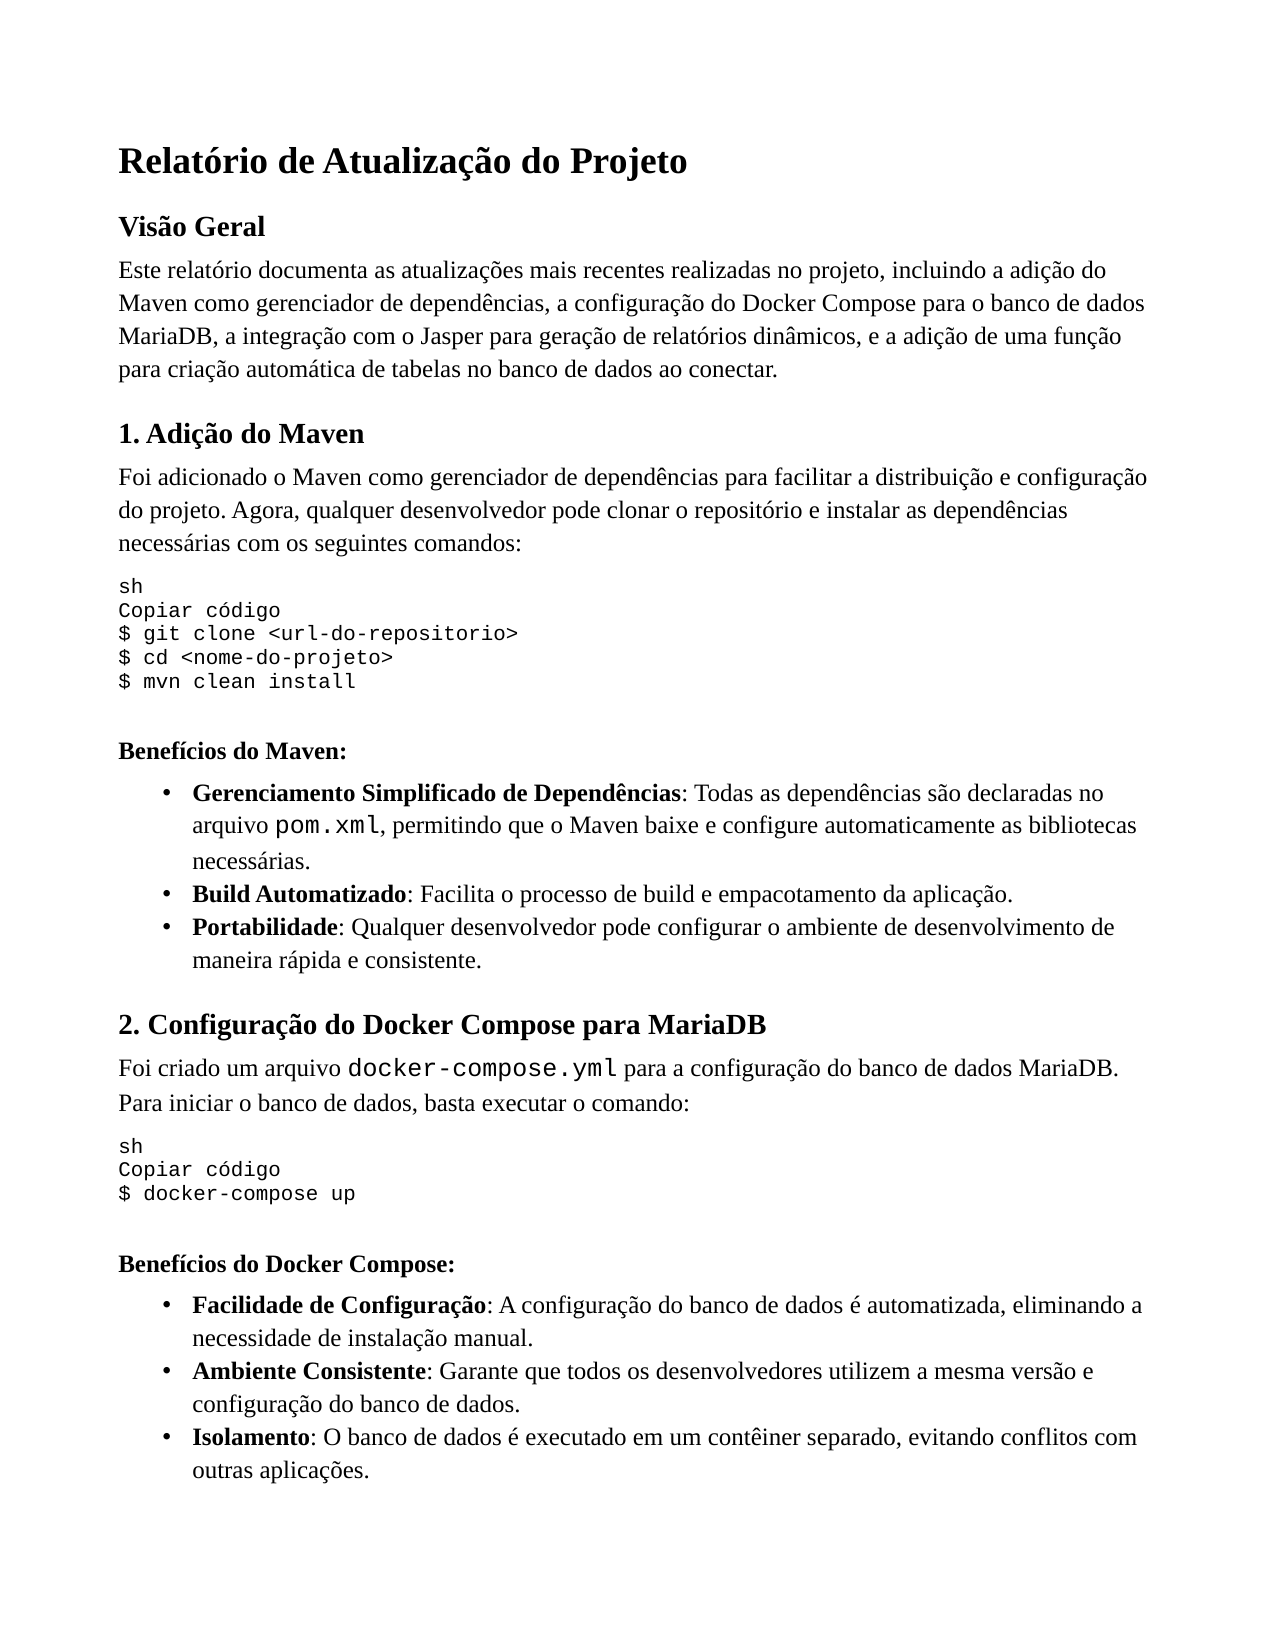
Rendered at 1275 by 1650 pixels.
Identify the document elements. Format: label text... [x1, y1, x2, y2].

text $ docker-compose up [118, 1183, 1157, 1207]
list Facilidade de Configuração: A configuração do banco de dados é automatizada, eliminando a necessidade de instalação manual. [162, 1290, 1157, 1352]
text Copiar código [118, 1159, 1157, 1183]
subtitle Benefícios do Docker Compose: [118, 1249, 1157, 1277]
list Portabilidade: Qualquer desenvolvedor pode configurar o ambiente de desenvolvimento de maneira rápida e consistente. [162, 912, 1157, 973]
subtitle Visão Geral [118, 209, 1157, 243]
text Foi criado um arquivo docker-compose.yml para a configuração do banco de dados MariaDB. Para iniciar o banco de dados, basta executar o comando: [118, 1053, 1157, 1117]
text Este relatório documenta as atualizações mais recentes realizadas no projeto, incluindo a adição do Maven como gerenciador de dependências, a configuração do Docker Compose para o banco de dados MariaDB, a integração com o Jasper para geração de relatórios dinâmicos, e a adição de uma função para criação automática de tabelas no banco de dados ao conectar. [118, 255, 1157, 383]
text $ git clone <url-do-repositorio> [118, 623, 1157, 647]
text $ mvn clean install [118, 671, 1157, 694]
text Copiar código [118, 600, 1157, 623]
list Gerenciamento Simplificado de Dependências: Todas as dependências são declaradas no arquivo pom.xml, permitindo que o Maven baixe e configure automaticamente as bibliotecas necessárias. [162, 778, 1157, 874]
text $ cd <nome-do-projeto> [118, 647, 1157, 671]
list Ambiente Consistente: Garante que todos os desenvolvedores utilizem a mesma versão e configuração do banco de dados. [162, 1356, 1157, 1418]
list Build Automatizado: Facilita o processo de build e empacotamento da aplicação. [162, 879, 1157, 907]
text Foi adicionado o Maven como gerenciador de dependências para facilitar a distribuição e configuração do projeto. Agora, qualquer desenvolvedor pode clonar o repositório e instalar as dependências necessárias com os seguintes comandos: [118, 462, 1157, 557]
subtitle 1. Adição do Maven [118, 416, 1157, 450]
text sh [118, 576, 1157, 600]
subtitle 2. Configuração do Docker Compose para MariaDB [118, 1007, 1157, 1041]
subtitle Relatório de Atualização do Projeto [118, 139, 1157, 182]
list Isolamento: O banco de dados é executado em um contêiner separado, evitando conflitos com outras aplicações. [162, 1422, 1157, 1484]
subtitle Benefícios do Maven: [118, 736, 1157, 765]
text sh [118, 1136, 1157, 1159]
